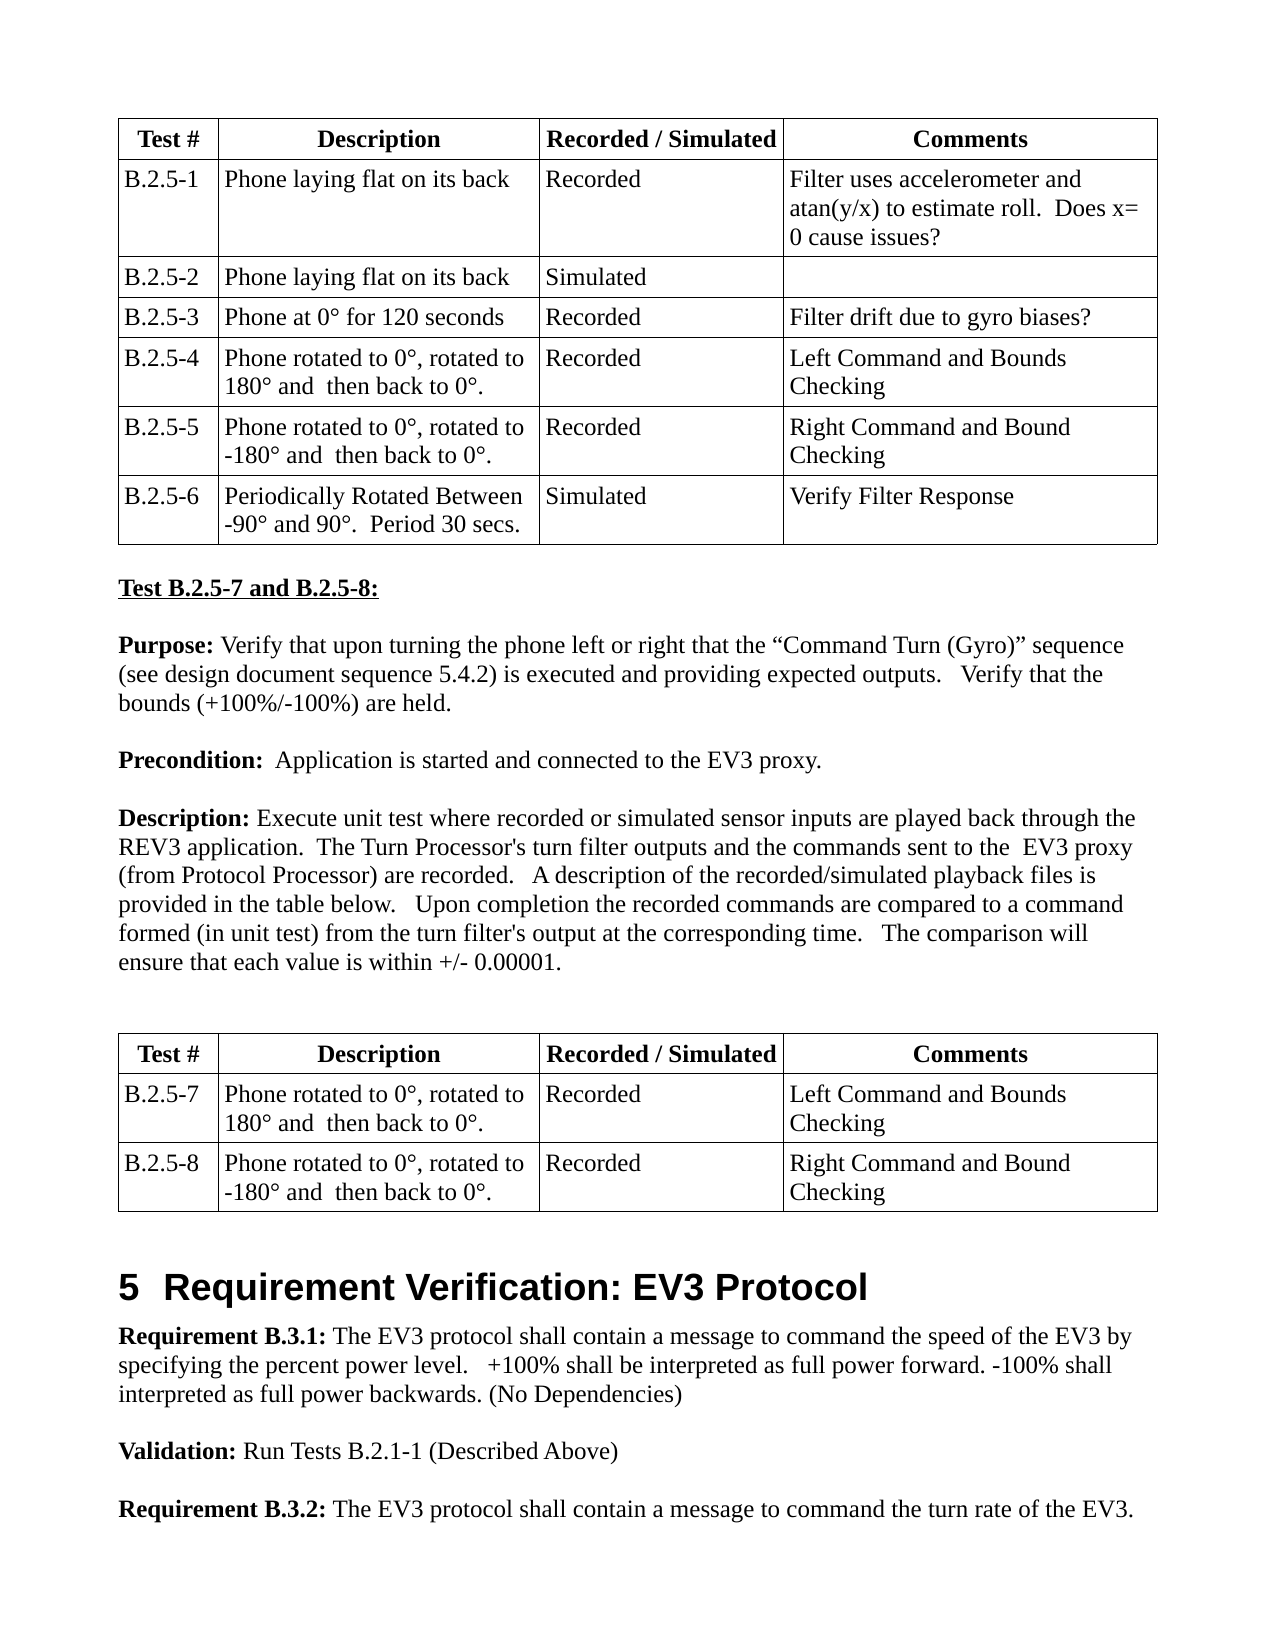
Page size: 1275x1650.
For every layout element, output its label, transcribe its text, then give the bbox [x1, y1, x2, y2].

table_cell B.2.5-2 [119, 257, 218, 297]
table_cell Recorded [540, 298, 783, 337]
table_cell Filter uses accelerometer and atan(y/x) to estimate roll. Does x= 0 cause issues? [784, 160, 1157, 256]
table_cell B.2.5-1 [119, 160, 218, 256]
text Validation: Run Tests B.2.1-1 (Described Above) [118, 1436, 1157, 1465]
table_cell Recorded [540, 407, 783, 475]
table_header Test # [119, 1034, 218, 1073]
table_header Comments [784, 119, 1157, 158]
table_cell Phone rotated to 0°, rotated to -180° and then back to 0°. [219, 1143, 539, 1211]
table_cell Left Command and Bounds Checking [784, 1074, 1157, 1142]
text Purpose: Verify that upon turning the phone left or right that the “Command Turn (Gyro)” sequence (see design document sequence 5.4.2) is executed and providing expected outputs. Verify that the bounds (+100%/-100%) are held. [118, 630, 1157, 717]
table_cell Right Command and Bound Checking [784, 1143, 1157, 1211]
table_header Description [219, 119, 539, 158]
table_cell Phone laying flat on its back [219, 257, 539, 297]
table_header Test # [119, 119, 218, 158]
text Test B.2.5-7 and B.2.5-8: [118, 573, 1157, 602]
table_cell Periodically Rotated Between -90° and 90°. Period 30 secs. [219, 476, 539, 544]
table_cell Left Command and Bounds Checking [784, 338, 1157, 406]
table_cell Recorded [540, 338, 783, 406]
table_cell Simulated [540, 257, 783, 297]
table_cell Phone rotated to 0°, rotated to 180° and then back to 0°. [219, 1074, 539, 1142]
table_cell Phone rotated to 0°, rotated to 180° and then back to 0°. [219, 338, 539, 406]
table_cell B.2.5-4 [119, 338, 218, 406]
table_header Description [219, 1034, 539, 1073]
table_cell Phone at 0° for 120 seconds [219, 298, 539, 337]
table_cell B.2.5-3 [119, 298, 218, 337]
table_cell B.2.5-5 [119, 407, 218, 475]
text Precondition: Application is started and connected to the EV3 proxy. [118, 745, 1157, 774]
table_cell Phone rotated to 0°, rotated to -180° and then back to 0°. [219, 407, 539, 475]
text Requirement B.3.1: The EV3 protocol shall contain a message to command the speed of the EV3 by specifying the percent power level. +100% shall be interpreted as full power forward. -100% shall interpreted as full power backwards. (No Dependencies) [118, 1321, 1157, 1408]
table_cell [784, 257, 1157, 297]
table_cell B.2.5-6 [119, 476, 218, 544]
table_cell Recorded [540, 1074, 783, 1142]
table_header Recorded / Simulated [540, 1034, 783, 1073]
table_cell Simulated [540, 476, 783, 544]
table_cell Recorded [540, 160, 783, 256]
text Description: Execute unit test where recorded or simulated sensor inputs are played back through the REV3 application. The Turn Processor's turn filter outputs and the commands sent to the EV3 proxy (from Protocol Processor) are recorded. A description of the recorded/simulated playback files is provided in the table below. Upon completion the recorded commands are compared to a command formed (in unit test) from the turn filter's output at the corresponding time. The comparison will ensure that each value is within +/- 0.00001. [118, 803, 1157, 975]
table_cell Phone laying flat on its back [219, 160, 539, 256]
table_header Recorded / Simulated [540, 119, 783, 158]
table_header Comments [784, 1034, 1157, 1073]
table_cell Verify Filter Response [784, 476, 1157, 544]
table_cell B.2.5-8 [119, 1143, 218, 1211]
table_cell Recorded [540, 1143, 783, 1211]
subtitle Requirement Verification: EV3 Protocol [118, 1265, 1157, 1309]
table_cell Right Command and Bound Checking [784, 407, 1157, 475]
table_cell B.2.5-7 [119, 1074, 218, 1142]
table_cell Filter drift due to gyro biases? [784, 298, 1157, 337]
text Requirement B.3.2: The EV3 protocol shall contain a message to command the turn rate of the EV3. [118, 1494, 1157, 1523]
